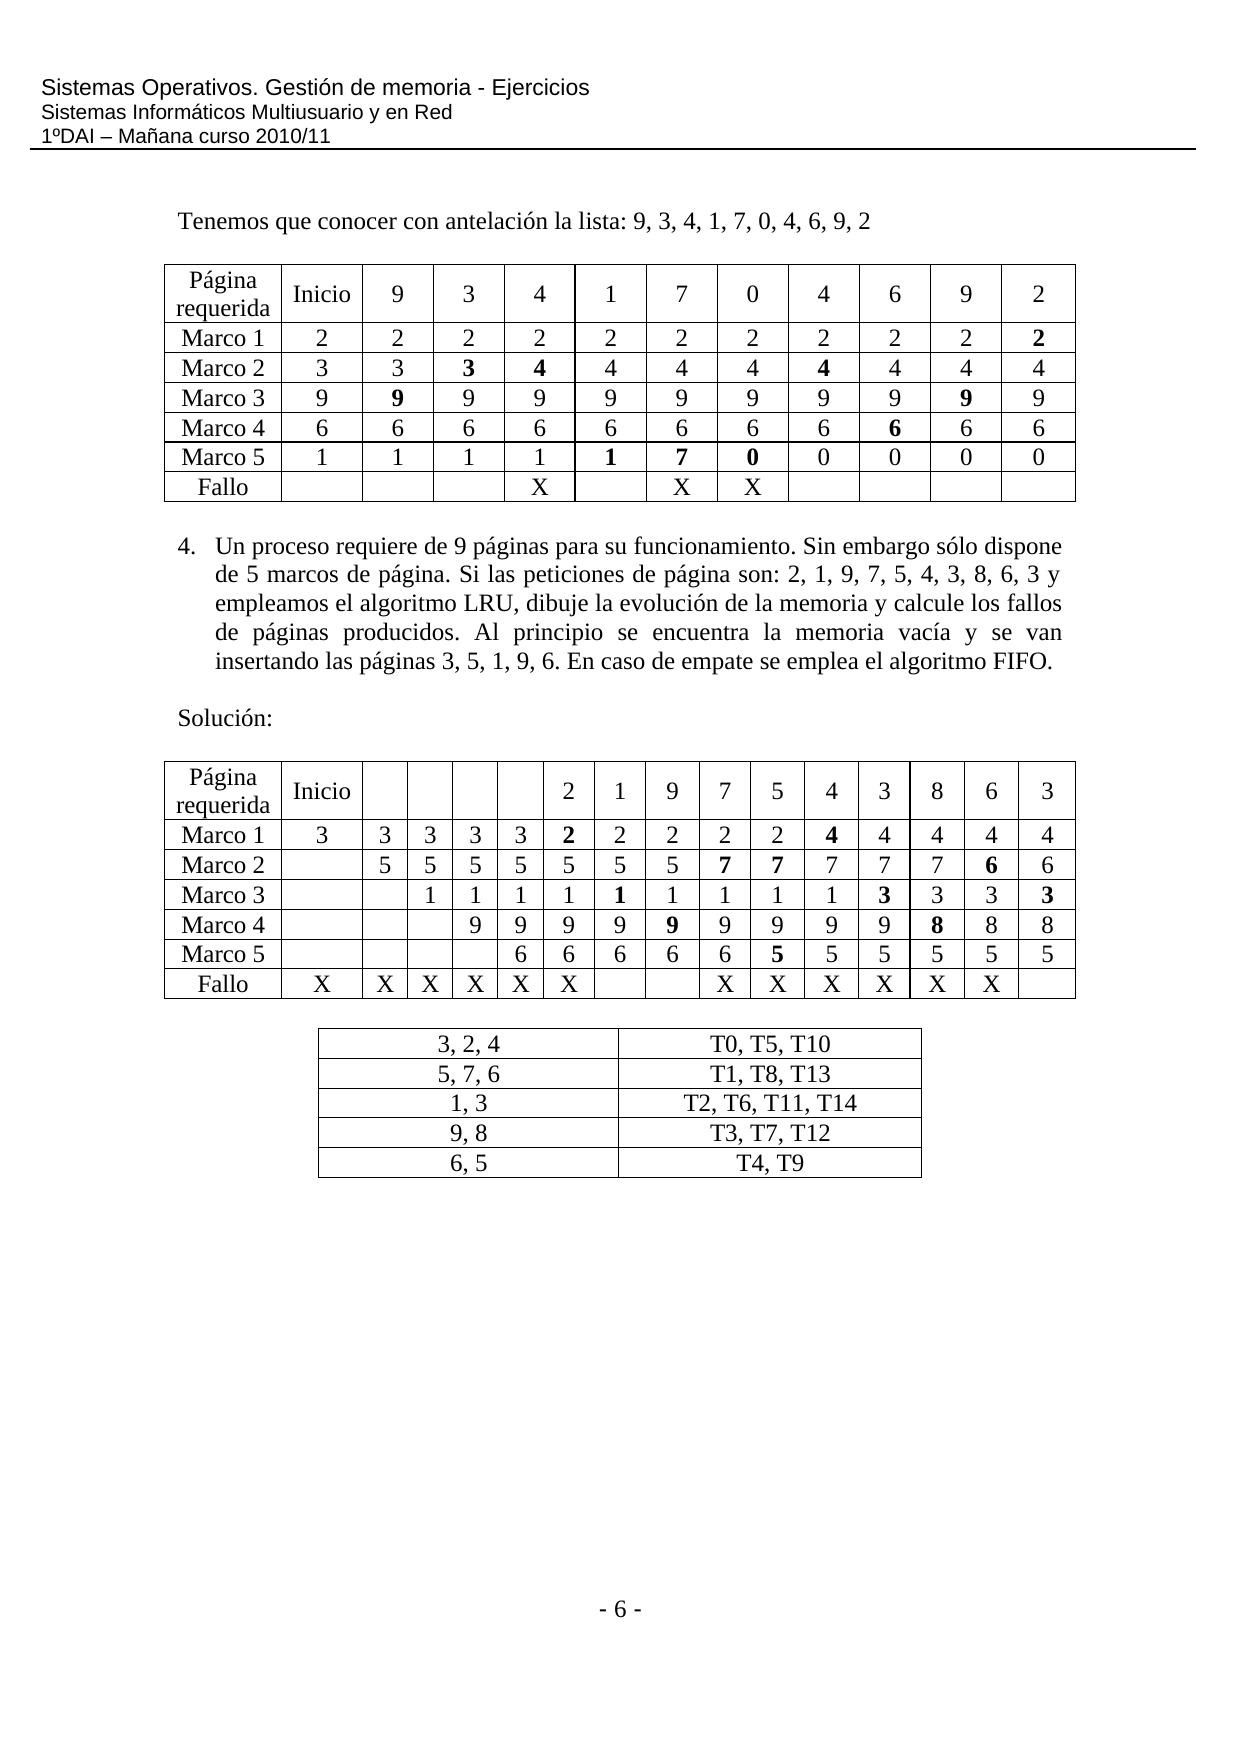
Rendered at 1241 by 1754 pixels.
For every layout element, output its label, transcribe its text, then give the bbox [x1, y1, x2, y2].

table_cell X [718, 472, 788, 501]
table_cell 3 [859, 880, 909, 909]
table_cell 6 [647, 413, 717, 441]
table_cell [363, 910, 407, 938]
table_cell X [965, 969, 1018, 998]
table_cell [576, 472, 646, 501]
table_cell [282, 940, 362, 968]
table_cell 6 [718, 413, 788, 441]
table_cell X [647, 472, 717, 501]
table_cell 0 [1002, 443, 1075, 471]
table_cell 2 [1002, 323, 1075, 352]
table_cell 3 [434, 353, 504, 382]
table_cell Marco 4 [165, 910, 281, 938]
table_cell 7 [859, 850, 909, 879]
table_cell 2 [505, 323, 574, 352]
table_cell 3 [911, 880, 964, 909]
table_cell 9 [595, 910, 645, 938]
table_cell 1 [505, 443, 574, 471]
table_cell 5 [595, 850, 645, 879]
table_cell 5 [544, 850, 594, 879]
table_header 3 [859, 762, 909, 819]
table_cell 5, 7, 6 [319, 1059, 618, 1087]
table_cell Marco 4 [165, 413, 281, 441]
table_cell 1 [576, 443, 646, 471]
table_header 6 [965, 762, 1018, 819]
table_cell 8 [1019, 910, 1075, 938]
table_header 4 [789, 265, 859, 322]
table_cell 9 [859, 910, 909, 938]
table_cell 2 [931, 323, 1001, 352]
table_cell 4 [647, 353, 717, 382]
table_cell 9 [860, 383, 930, 412]
list Un proceso requiere de 9 páginas para su funcionamiento. Sin embargo sólo dispone de 5 marcos de página. Si las peticiones de página son: 2, 1, 9, 7, 5, 4, 3, 8, 6, 3 y empleamos el algoritmo LRU, dibuje la evolución de la memoria y calcule los fallos de páginas producidos. Al principio se encuentra la memoria vacía y se van insertando las páginas 3, 5, 1, 9, 6. En caso de empate se emplea el algoritmo FIFO. [177, 531, 1063, 674]
table_cell 2 [363, 323, 433, 352]
table_header 9 [646, 762, 699, 819]
table_cell 9 [576, 383, 646, 412]
table_cell 3 [363, 820, 407, 849]
table_cell X [505, 472, 574, 501]
table_cell X [498, 969, 543, 998]
table_cell 6 [1002, 413, 1075, 441]
table_cell X [544, 969, 594, 998]
table_cell 3 [408, 820, 452, 849]
table_header 4 [505, 265, 574, 322]
table_cell 6 [789, 413, 859, 441]
table_cell 4 [860, 353, 930, 382]
table_cell [860, 472, 930, 501]
table_cell [408, 910, 452, 938]
table_cell Marco 1 [165, 323, 281, 352]
table_cell 6 [498, 940, 543, 968]
table_cell 5 [805, 940, 858, 968]
table_cell 1 [595, 880, 645, 909]
table_header 7 [647, 265, 717, 322]
table_cell 6 [505, 413, 574, 441]
table_cell [1002, 472, 1075, 501]
table_cell 1 [646, 880, 699, 909]
text Tenemos que conocer con antelación la lista: 9, 3, 4, 1, 7, 0, 4, 6, 9, 2 [177, 206, 1063, 235]
table_cell 0 [718, 443, 788, 471]
table_cell X [700, 969, 750, 998]
table_cell 0 [860, 443, 930, 471]
table_cell 9 [498, 910, 543, 938]
table_cell 9 [363, 383, 433, 412]
table_cell 6 [646, 940, 699, 968]
table_header 2 [1002, 265, 1075, 322]
table_cell 9 [805, 910, 858, 938]
table_cell [363, 940, 407, 968]
table_cell 9 [700, 910, 750, 938]
table_header Página requerida [165, 265, 281, 322]
table_cell 7 [751, 850, 804, 879]
table_cell 2 [789, 323, 859, 352]
table_cell 4 [805, 820, 858, 849]
table_header 6 [860, 265, 930, 322]
table_cell Marco 5 [165, 443, 281, 471]
table_header [453, 762, 497, 819]
table_cell 4 [1002, 353, 1075, 382]
table_cell 4 [911, 820, 964, 849]
table_cell 2 [718, 323, 788, 352]
table_cell 7 [805, 850, 858, 879]
table_header Inicio [282, 265, 362, 322]
table_cell 5 [965, 940, 1018, 968]
table_cell [595, 969, 645, 998]
table_cell [282, 910, 362, 938]
table_cell 4 [576, 353, 646, 382]
table_cell T3, T7, T12 [619, 1118, 921, 1147]
table_cell [282, 472, 362, 501]
table_cell 6 [282, 413, 362, 441]
table_cell 4 [931, 353, 1001, 382]
table_cell [408, 940, 452, 968]
table_cell Fallo [165, 969, 281, 998]
table_cell 9 [647, 383, 717, 412]
table_cell 2 [646, 820, 699, 849]
table_header 3 [1019, 762, 1075, 819]
table_cell X [859, 969, 909, 998]
table_cell 6 [931, 413, 1001, 441]
table_cell 9 [544, 910, 594, 938]
table_cell 6 [595, 940, 645, 968]
table_header 1 [595, 762, 645, 819]
table_cell 2 [576, 323, 646, 352]
table_header 5 [751, 762, 804, 819]
table_cell X [911, 969, 964, 998]
table_cell X [363, 969, 407, 998]
table_cell 3 [498, 820, 543, 849]
table_cell [646, 969, 699, 998]
table_cell 6 [965, 850, 1018, 879]
table_cell 1 [282, 443, 362, 471]
table_cell 9 [789, 383, 859, 412]
table_cell X [805, 969, 858, 998]
table_cell 4 [1019, 820, 1075, 849]
table_header [408, 762, 452, 819]
table_cell 6 [363, 413, 433, 441]
table_cell 9 [282, 383, 362, 412]
table_cell [282, 850, 362, 879]
table_cell 1 [805, 880, 858, 909]
table_cell 9, 8 [319, 1118, 618, 1147]
table_cell Marco 2 [165, 353, 281, 382]
table_cell X [282, 969, 362, 998]
table_header Inicio [282, 762, 362, 819]
table_cell 9 [505, 383, 574, 412]
table_cell 1 [751, 880, 804, 909]
text Solución: [177, 703, 1063, 732]
table_cell 1 [434, 443, 504, 471]
table_cell 6 [1019, 850, 1075, 879]
table_cell 5 [751, 940, 804, 968]
table_header Página requerida [165, 762, 281, 819]
table_cell 6 [544, 940, 594, 968]
table_cell 4 [965, 820, 1018, 849]
table_cell 4 [789, 353, 859, 382]
table_cell 0 [789, 443, 859, 471]
table_cell 6 [576, 413, 646, 441]
table_cell 1, 3 [319, 1089, 618, 1117]
table_cell [453, 940, 497, 968]
table_cell 2 [647, 323, 717, 352]
table_cell 1 [408, 880, 452, 909]
table_cell 5 [911, 940, 964, 968]
table_cell Marco 3 [165, 383, 281, 412]
table_cell 2 [544, 820, 594, 849]
table_cell 2 [434, 323, 504, 352]
table_header 1 [576, 265, 646, 322]
table_cell 4 [718, 353, 788, 382]
table_header 3, 2, 4 [319, 1029, 618, 1058]
table_cell 2 [751, 820, 804, 849]
table_cell 3 [363, 353, 433, 382]
table_cell 7 [647, 443, 717, 471]
table_cell [1019, 969, 1075, 998]
table_cell Fallo [165, 472, 281, 501]
table_cell X [751, 969, 804, 998]
table_header 9 [363, 265, 433, 322]
table_cell 3 [453, 820, 497, 849]
table_cell 5 [1019, 940, 1075, 968]
table_cell 3 [282, 353, 362, 382]
table_cell 5 [408, 850, 452, 879]
table_cell 1 [363, 443, 433, 471]
table_header 2 [544, 762, 594, 819]
table_cell Marco 3 [165, 880, 281, 909]
table_cell 0 [931, 443, 1001, 471]
table_cell 2 [700, 820, 750, 849]
table_cell 6 [434, 413, 504, 441]
table_cell 7 [911, 850, 964, 879]
table_cell 3 [965, 880, 1018, 909]
table_cell 9 [646, 910, 699, 938]
table_cell 2 [282, 323, 362, 352]
table_cell 4 [505, 353, 574, 382]
table_cell 9 [931, 383, 1001, 412]
table_header T0, T5, T10 [619, 1029, 921, 1058]
table_cell Marco 1 [165, 820, 281, 849]
table_cell X [408, 969, 452, 998]
table_cell [282, 880, 362, 909]
table_cell 5 [859, 940, 909, 968]
table_cell [434, 472, 504, 501]
table_header 8 [911, 762, 964, 819]
table_cell 2 [595, 820, 645, 849]
table_cell T2, T6, T11, T14 [619, 1089, 921, 1117]
table_cell 5 [498, 850, 543, 879]
table_cell 1 [498, 880, 543, 909]
table_cell [789, 472, 859, 501]
table_cell 1 [700, 880, 750, 909]
table_header 9 [931, 265, 1001, 322]
table_cell 6, 5 [319, 1148, 618, 1177]
table_cell 4 [859, 820, 909, 849]
table_cell Marco 2 [165, 850, 281, 879]
table_cell 9 [718, 383, 788, 412]
table_header [363, 762, 407, 819]
table_cell 5 [453, 850, 497, 879]
table_cell 9 [751, 910, 804, 938]
table_cell 5 [363, 850, 407, 879]
table_header 4 [805, 762, 858, 819]
table_cell 2 [860, 323, 930, 352]
table_cell T1, T8, T13 [619, 1059, 921, 1087]
table_cell 9 [434, 383, 504, 412]
table_cell 3 [282, 820, 362, 849]
table_header 3 [434, 265, 504, 322]
table_cell 8 [911, 910, 964, 938]
table_cell 3 [1019, 880, 1075, 909]
table_cell [363, 472, 433, 501]
table_cell 1 [544, 880, 594, 909]
table_cell [363, 880, 407, 909]
table_cell 5 [646, 850, 699, 879]
table_cell 9 [453, 910, 497, 938]
table_header [498, 762, 543, 819]
table_header 0 [718, 265, 788, 322]
table_cell T4, T9 [619, 1148, 921, 1177]
table_cell Marco 5 [165, 940, 281, 968]
table_cell 8 [965, 910, 1018, 938]
table_header 7 [700, 762, 750, 819]
table_cell 7 [700, 850, 750, 879]
table_cell [931, 472, 1001, 501]
table_cell 9 [1002, 383, 1075, 412]
table_cell 1 [453, 880, 497, 909]
table_cell 6 [700, 940, 750, 968]
table_cell 6 [860, 413, 930, 441]
table_cell X [453, 969, 497, 998]
